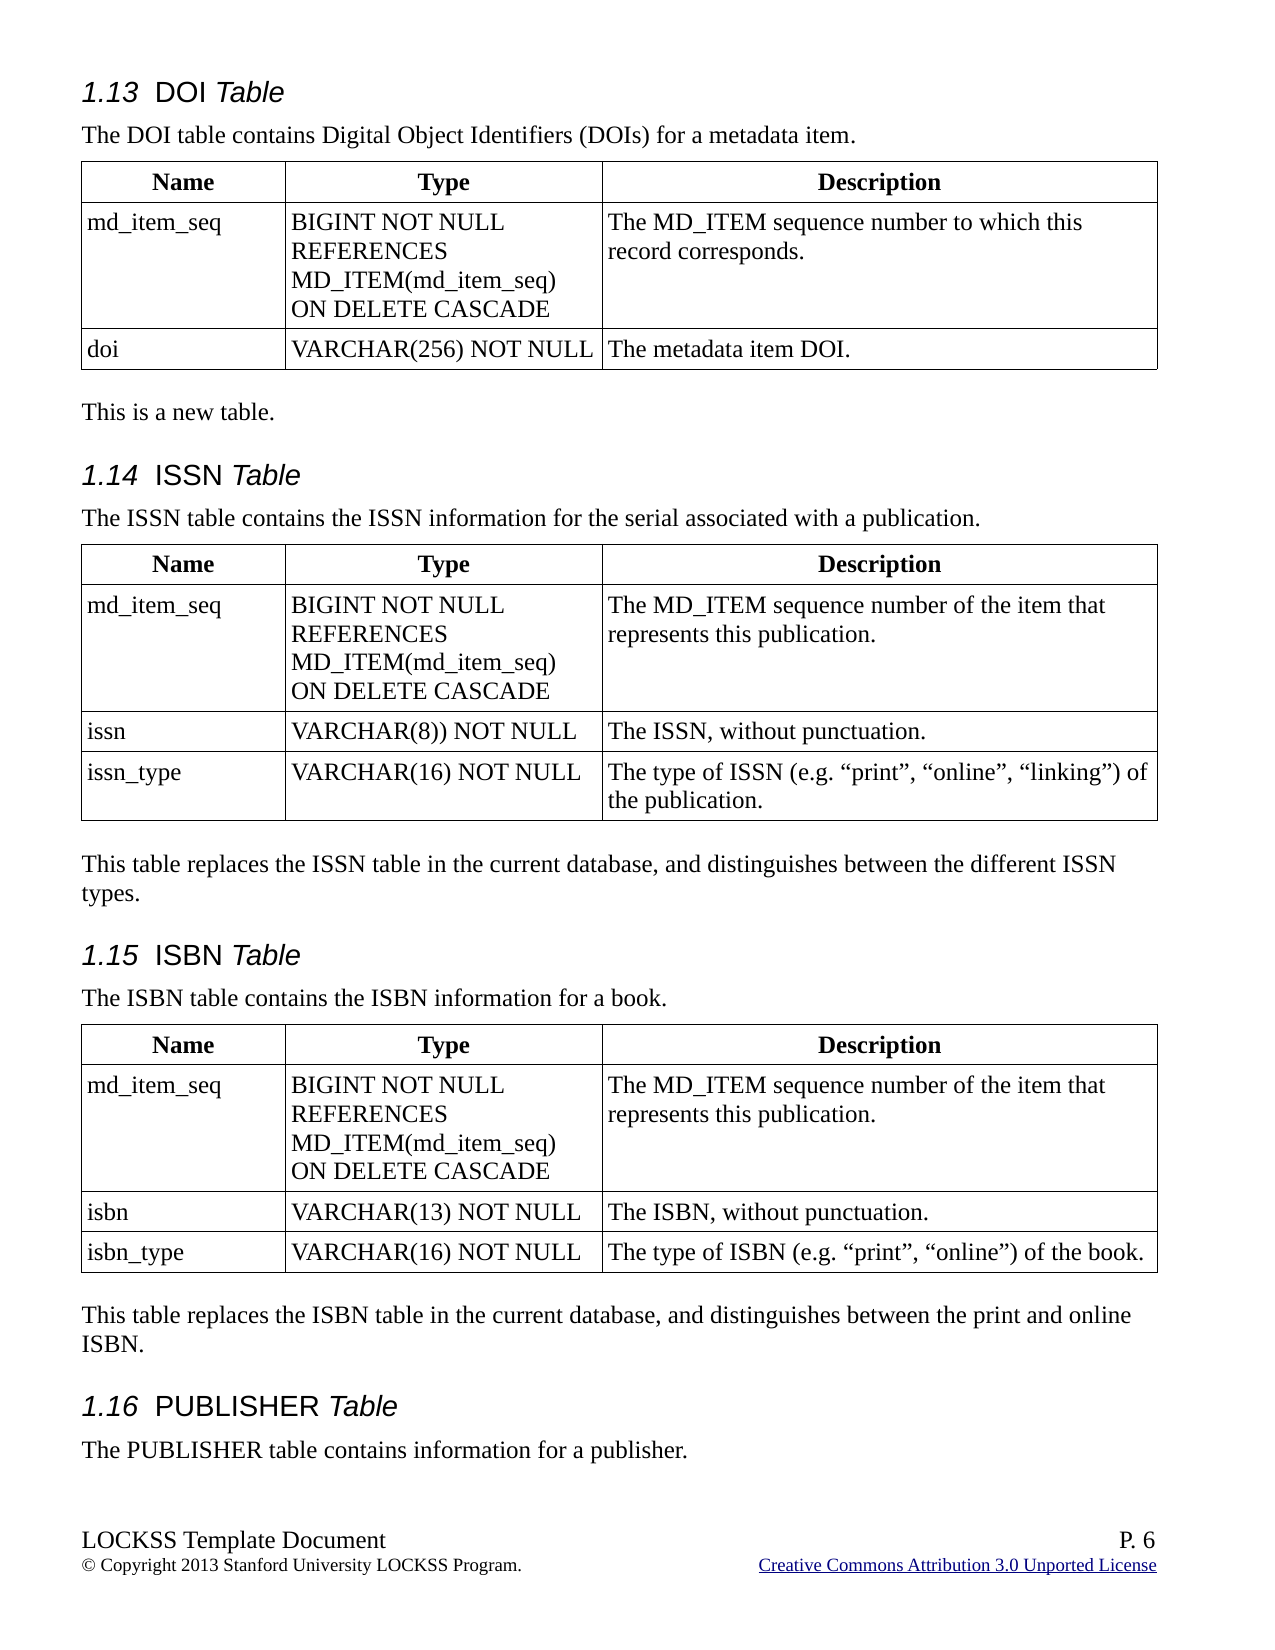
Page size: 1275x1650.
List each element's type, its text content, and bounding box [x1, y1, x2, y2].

table_cell VARCHAR(256) NOT NULL [286, 329, 602, 368]
table_cell VARCHAR(16) NOT NULL [286, 1232, 602, 1272]
table_cell BIGINT NOT NULL REFERENCES MD_ITEM(md_item_seq) ON DELETE CASCADE [286, 1065, 602, 1191]
table_cell The MD_ITEM sequence number of the item that represents this publication. [603, 1065, 1157, 1191]
table_cell The type of ISSN (e.g. “print”, “online”, “linking”) of the publication. [603, 752, 1157, 820]
table_cell issn [82, 712, 285, 751]
subtitle PUBLISHER Table [81, 1389, 1157, 1423]
table_header Name [82, 162, 285, 202]
table_cell md_item_seq [82, 1065, 285, 1191]
text This table replaces the ISBN table in the current database, and distinguishes between the print and online ISBN. [81, 1300, 1157, 1358]
table_header Type [286, 545, 602, 584]
table_cell The type of ISBN (e.g. “print”, “online”) of the book. [603, 1232, 1157, 1272]
table_cell issn_type [82, 752, 285, 820]
table_cell The ISBN, without punctuation. [603, 1192, 1157, 1231]
table_cell isbn [82, 1192, 285, 1231]
table_cell md_item_seq [82, 585, 285, 711]
table_cell md_item_seq [82, 203, 285, 328]
subtitle ISSN Table [81, 457, 1157, 491]
table_cell The MD_ITEM sequence number to which this record corresponds. [603, 203, 1157, 328]
table_cell The ISSN, without punctuation. [603, 712, 1157, 751]
table_cell VARCHAR(13) NOT NULL [286, 1192, 602, 1231]
table_cell doi [82, 329, 285, 368]
table_header Description [603, 545, 1157, 584]
text The ISBN table contains the ISBN information for a book. [81, 983, 1157, 1012]
table_header Name [82, 1025, 285, 1064]
table_cell VARCHAR(16) NOT NULL [286, 752, 602, 820]
table_header Name [82, 545, 285, 584]
subtitle DOI Table [81, 75, 1157, 108]
text The PUBLISHER table contains information for a publisher. [81, 1435, 1157, 1464]
text This table replaces the ISSN table in the current database, and distinguishes between the different ISSN types. [81, 849, 1157, 906]
table_header Type [286, 1025, 602, 1064]
table_cell BIGINT NOT NULL REFERENCES MD_ITEM(md_item_seq) ON DELETE CASCADE [286, 585, 602, 711]
table_header Description [603, 162, 1157, 202]
text The ISSN table contains the ISSN information for the serial associated with a publication. [81, 503, 1157, 532]
table_cell VARCHAR(8)) NOT NULL [286, 712, 602, 751]
table_header Type [286, 162, 602, 202]
table_header Description [603, 1025, 1157, 1064]
table_cell isbn_type [82, 1232, 285, 1272]
text The DOI table contains Digital Object Identifiers (DOIs) for a metadata item. [81, 121, 1157, 149]
table_cell The metadata item DOI. [603, 329, 1157, 368]
subtitle ISBN Table [81, 938, 1157, 971]
table_cell BIGINT NOT NULL REFERENCES MD_ITEM(md_item_seq) ON DELETE CASCADE [286, 203, 602, 328]
text This is a new table. [81, 397, 1157, 426]
table_cell The MD_ITEM sequence number of the item that represents this publication. [603, 585, 1157, 711]
